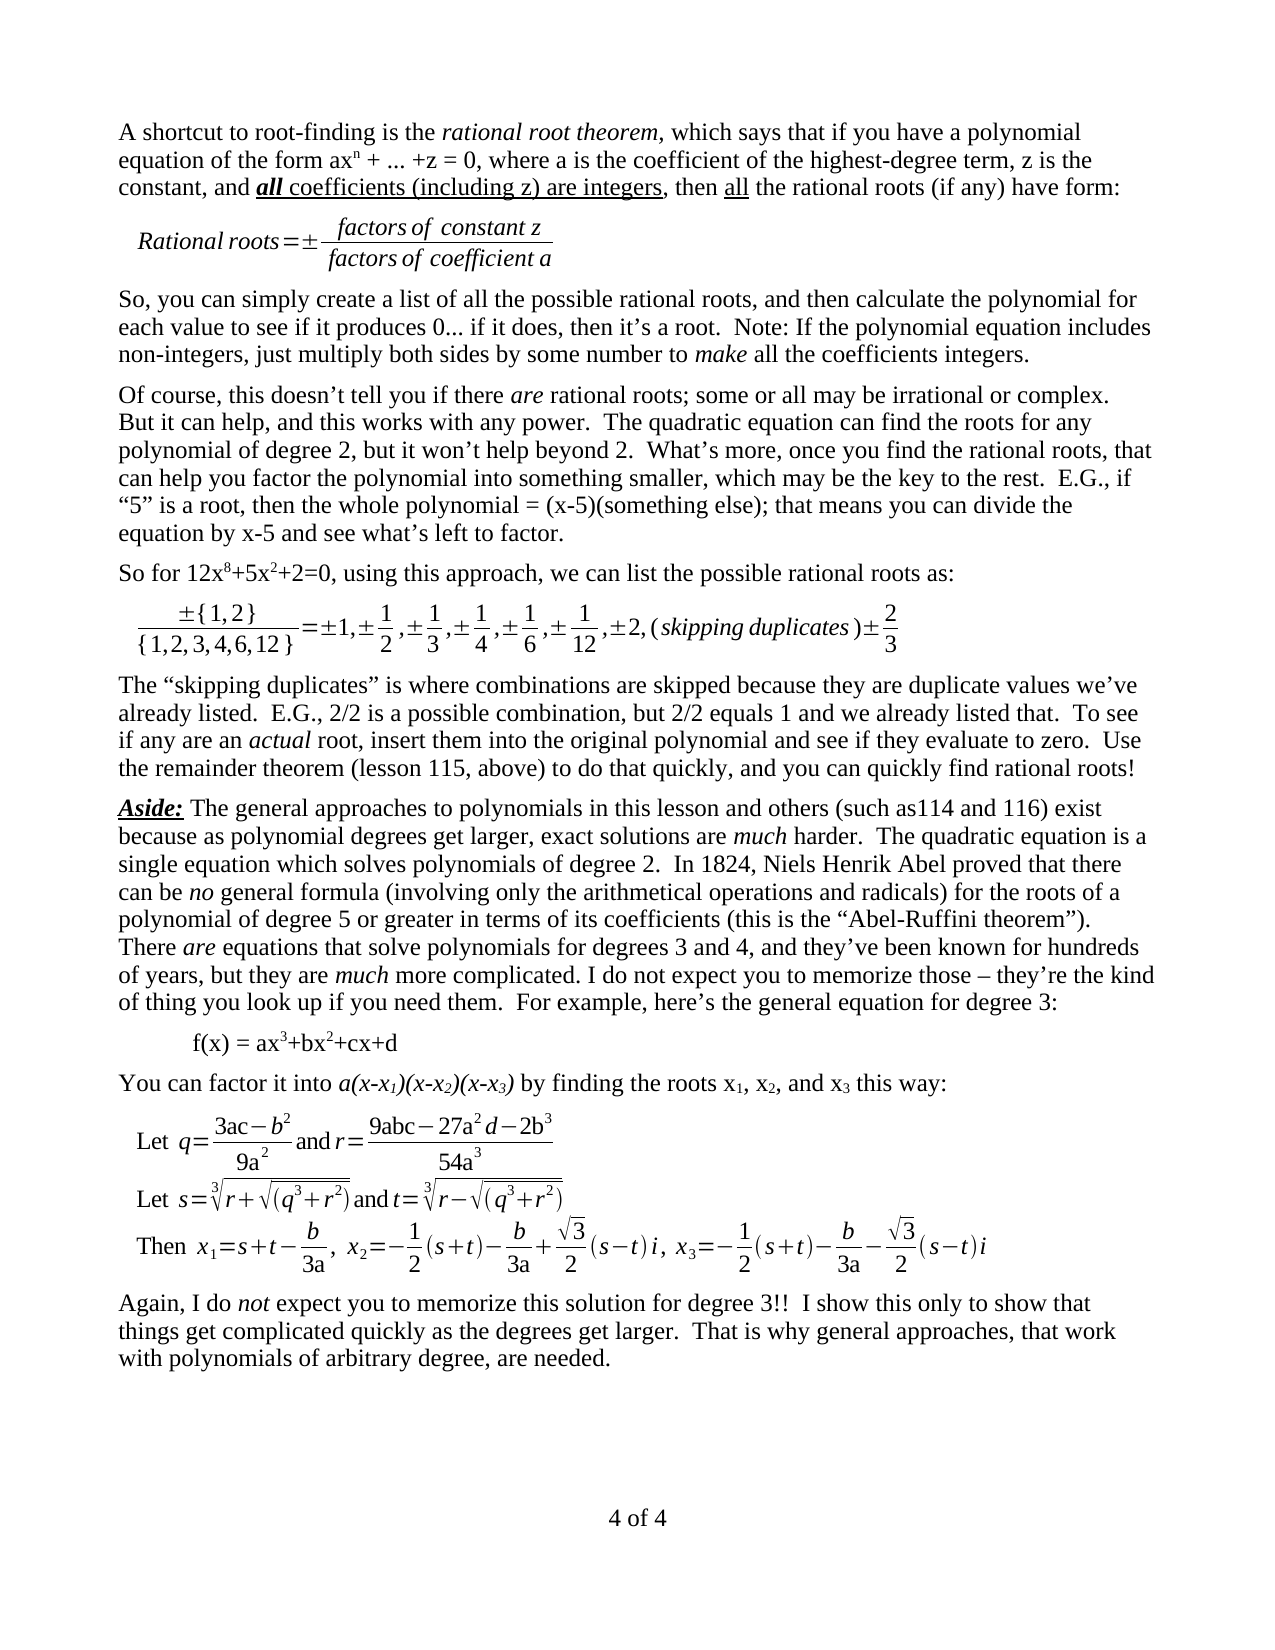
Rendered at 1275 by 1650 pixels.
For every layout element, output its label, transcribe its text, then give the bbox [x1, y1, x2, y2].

text So for 12x8+5x2+2=0, using this approach, we can list the possible rational roots as: [118, 559, 1157, 587]
text So, you can simply create a list of all the possible rational roots, and then calculate the polynomial for each value to see if it produces 0... if it does, then it’s a root. Note: If the polynomial equation includes non-integers, just multiply both sides by some number to make all the coefficients integers. [118, 285, 1157, 368]
text A shortcut to root-finding is the rational root theorem, which says that if you have a polynomial equation of the form axn + ... +z = 0, where a is the coefficient of the highest-degree term, z is the constant, and all coefficients (including z) are integers, then all the rational roots (if any) have form: [118, 118, 1157, 201]
text Of course, this doesn’t tell you if there are rational roots; some or all may be irrational or complex. But it can help, and this works with any power. The quadratic equation can find the roots for any polynomial of degree 2, but it won’t help beyond 2. What’s more, once you find the rational roots, that can help you factor the polynomial into something smaller, which may be the key to the rest. E.G., if “5” is a root, then the whole polynomial = (x-5)(something else); that means you can divide the equation by x-5 and see what’s left to factor. [118, 381, 1157, 547]
text The “skipping duplicates” is where combinations are skipped because they are duplicate values we’ve already listed. E.G., 2/2 is a possible combination, but 2/2 equals 1 and we already listed that. To see if any are an actual root, insert them into the original polynomial and see if they evaluate to zero. Use the remainder theorem (lesson 115, above) to do that quickly, and you can quickly find rational roots! [118, 671, 1157, 782]
text f(x) = ax3+bx2+cx+d [118, 1029, 1157, 1056]
text Again, I do not expect you to memorize this solution for degree 3!! I show this only to show that things get complicated quickly as the degrees get larger. That is why general approaches, that work with polynomials of arbitrary degree, are needed. [118, 1289, 1157, 1372]
text You can factor it into a(x-x1)(x-x2)(x-x3) by finding the roots x1, x2, and x3 this way: [118, 1069, 1157, 1097]
text Aside: The general approaches to polynomials in this lesson and others (such as114 and 116) exist because as polynomial degrees get larger, exact solutions are much harder. The quadratic equation is a single equation which solves polynomials of degree 2. In 1824, Niels Henrik Abel proved that there can be no general formula (involving only the arithmetical operations and radicals) for the roots of a polynomial of degree 5 or greater in terms of its coefficients (this is the “Abel-Ruffini theorem”). There are equations that solve polynomials for degrees 3 and 4, and they’ve been known for hundreds of years, but they are much more complicated. I do not expect you to memorize those – they’re the kind of thing you look up if you need them. For example, here’s the general equation for degree 3: [118, 794, 1157, 1016]
